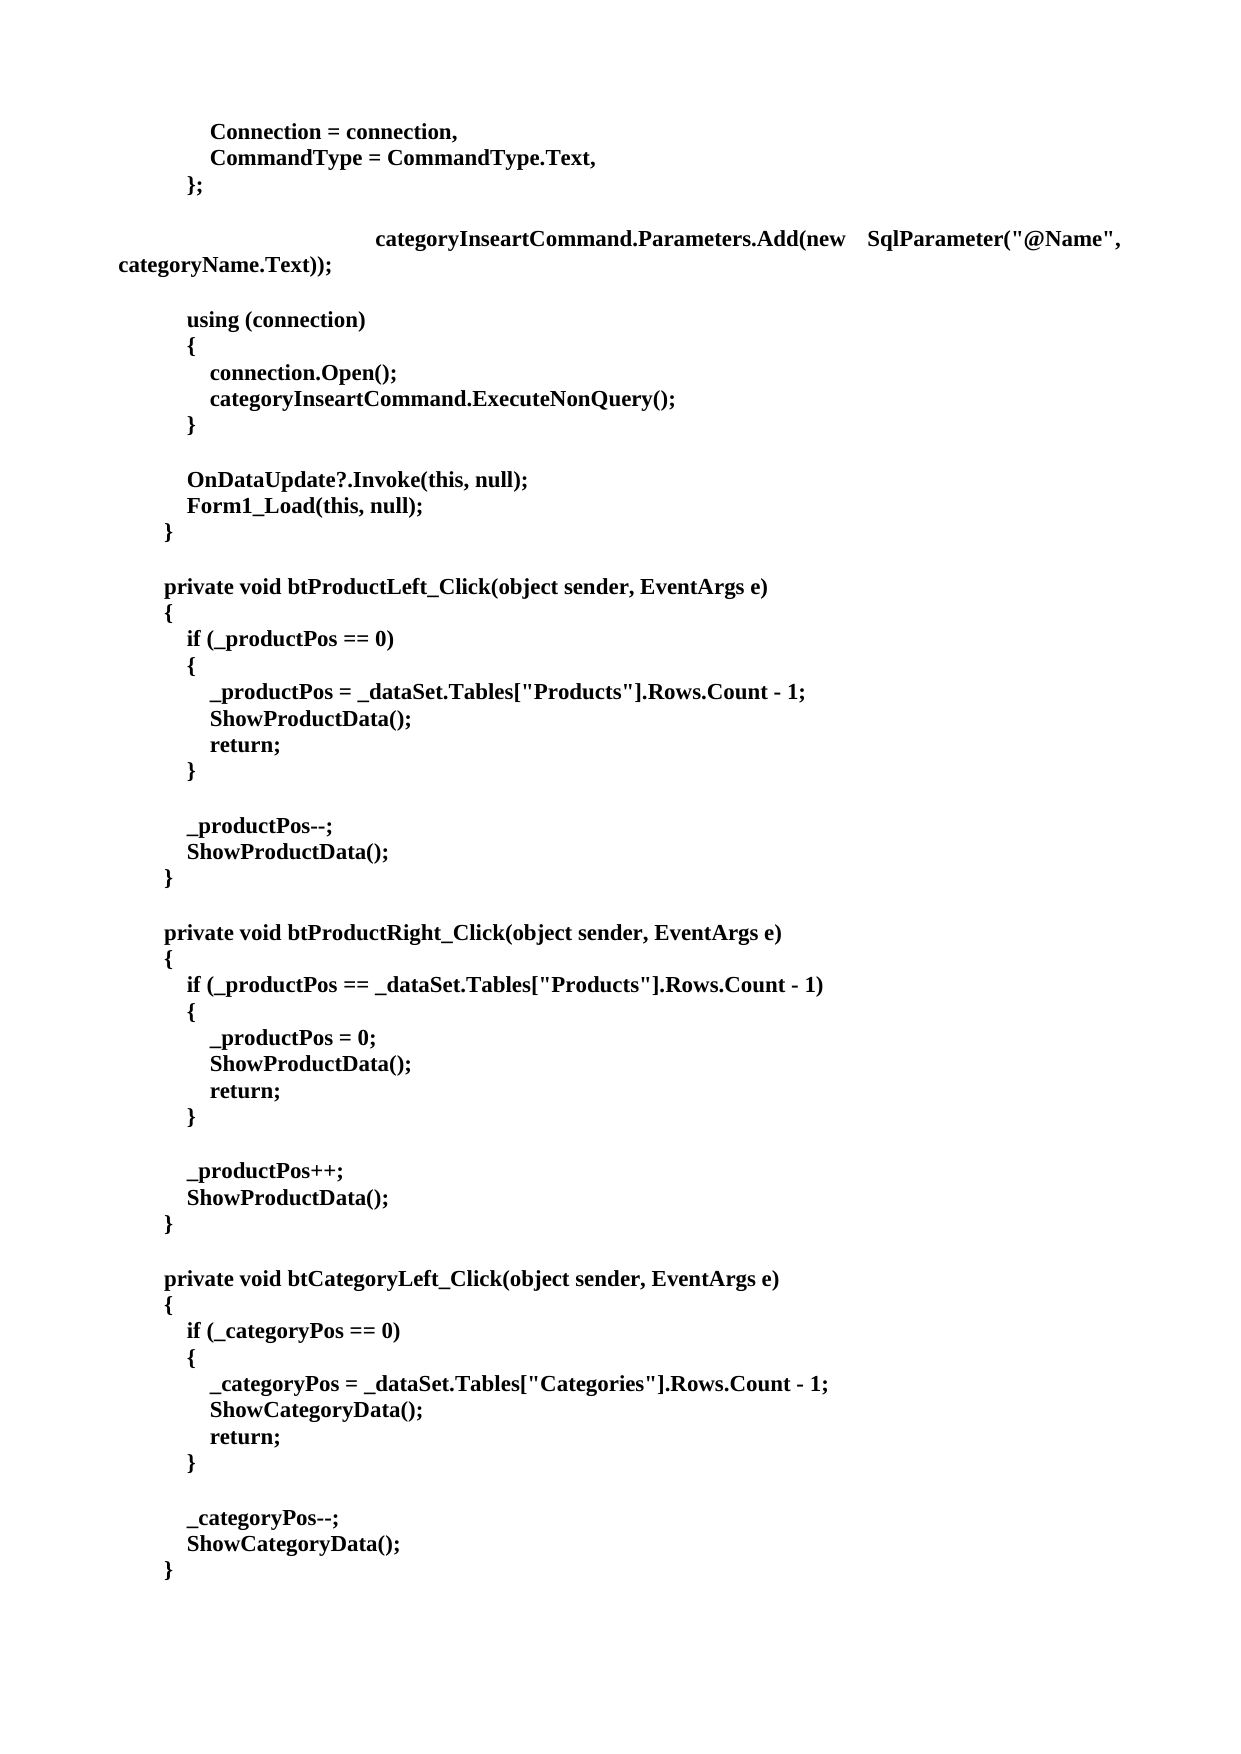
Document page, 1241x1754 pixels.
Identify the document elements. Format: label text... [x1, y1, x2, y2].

text OnDataUpdate?.Invoke(this, null); [118, 466, 1122, 492]
text } [118, 411, 1122, 438]
text return; [118, 1423, 1122, 1449]
text _productPos++; [118, 1158, 1122, 1184]
text }; [118, 171, 1122, 197]
text } [118, 1210, 1122, 1237]
text { [118, 652, 1122, 678]
text } [118, 518, 1122, 545]
text { [118, 1291, 1122, 1317]
text } [118, 757, 1122, 784]
text _productPos = 0; [118, 1024, 1122, 1051]
text _productPos = _dataSet.Tables["Products"].Rows.Count - 1; [118, 678, 1122, 704]
text Connection = connection, [118, 118, 1122, 144]
text return; [118, 1077, 1122, 1103]
text } [118, 1556, 1122, 1583]
text { [118, 998, 1122, 1024]
text _productPos--; [118, 812, 1122, 838]
text if (_productPos == _dataSet.Tables["Products"].Rows.Count - 1) [118, 971, 1122, 998]
text private void btProductRight_Click(object sender, EventArgs e) [118, 919, 1122, 945]
text ShowProductData(); [118, 1184, 1122, 1210]
text if (_productPos == 0) [118, 626, 1122, 652]
text private void btProductLeft_Click(object sender, EventArgs e) [118, 573, 1122, 599]
text } [118, 864, 1122, 891]
text } [118, 1449, 1122, 1476]
text if (_categoryPos == 0) [118, 1317, 1122, 1344]
text { [118, 599, 1122, 626]
text ShowProductData(); [118, 1051, 1122, 1077]
text _categoryPos = _dataSet.Tables["Categories"].Rows.Count - 1; [118, 1370, 1122, 1396]
text ShowProductData(); [118, 838, 1122, 864]
text connection.Open(); [118, 359, 1122, 385]
text { [118, 332, 1122, 359]
text ShowProductData(); [118, 704, 1122, 731]
text categoryInseartCommand.ExecuteNonQuery(); [118, 385, 1122, 411]
text { [118, 1344, 1122, 1370]
text ShowCategoryData(); [118, 1396, 1122, 1423]
text ShowCategoryData(); [118, 1530, 1122, 1556]
text { [118, 945, 1122, 971]
text return; [118, 731, 1122, 757]
text private void btCategoryLeft_Click(object sender, EventArgs e) [118, 1265, 1122, 1291]
text CommandType = CommandType.Text, [118, 144, 1122, 171]
text categoryInseartCommand.Parameters.Add(new SqlParameter("@Name", categoryName.Text)); [118, 225, 1122, 278]
text Form1_Load(this, null); [118, 492, 1122, 518]
text using (connection) [118, 306, 1122, 332]
text _categoryPos--; [118, 1503, 1122, 1530]
text } [118, 1103, 1122, 1129]
